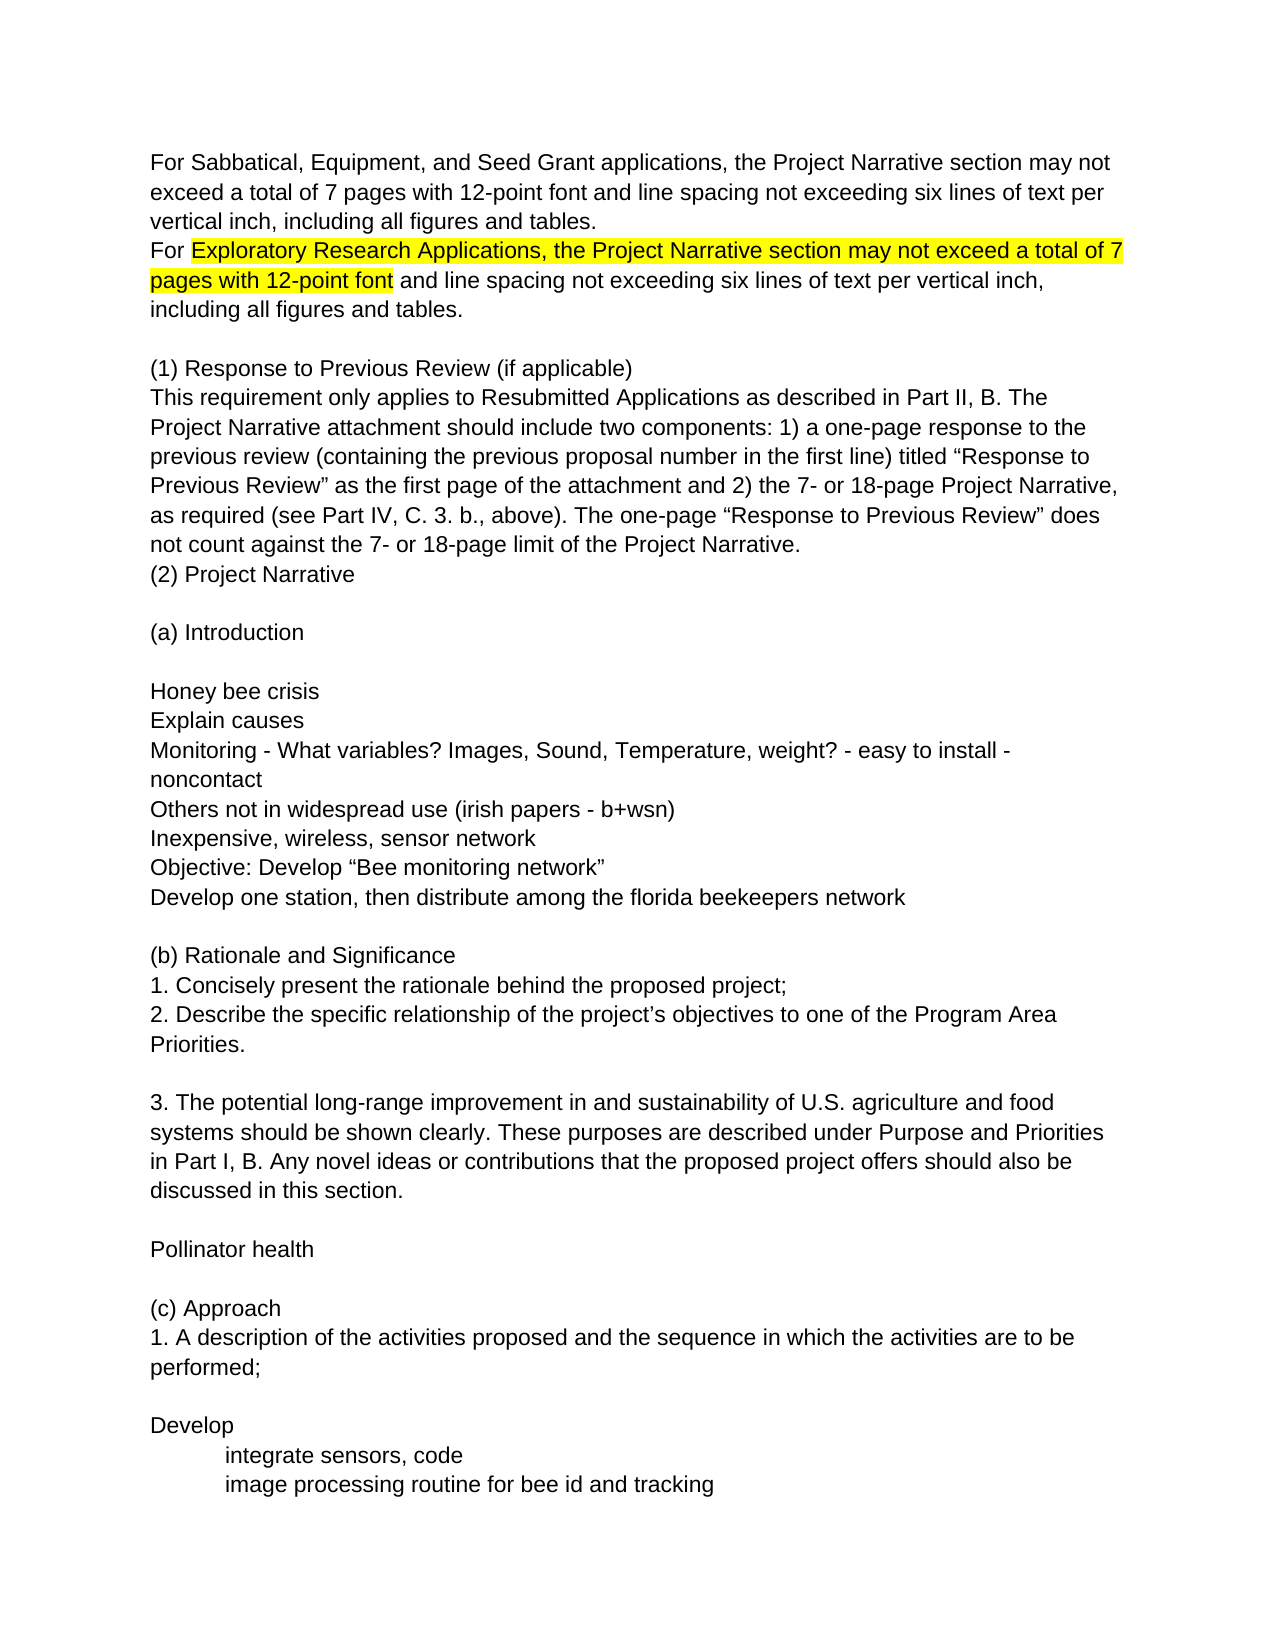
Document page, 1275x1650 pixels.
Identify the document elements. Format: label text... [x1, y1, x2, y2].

text For Sabbatical, Equipment, and Seed Grant applications, the Project Narrative section may not exceed a total of 7 pages with 12-point font and line spacing not exceeding six lines of text per vertical inch, including all figures and tables. [150, 150, 1125, 234]
text 1. Concisely present the rationale behind the proposed project; [150, 972, 1125, 998]
text Monitoring - What variables? Images, Sound, Temperature, weight? - easy to install - noncontact [150, 737, 1125, 792]
text Honey bee crisis [150, 679, 1125, 704]
text Pollinator health [150, 1237, 1125, 1262]
text 1. A description of the activities proposed and the sequence in which the activities are to be performed; [150, 1325, 1125, 1380]
text (1) Response to Previous Review (if applicable) [150, 356, 1125, 381]
text Explain causes [150, 708, 1125, 734]
text 3. The potential long-range improvement in and sustainability of U.S. agriculture and food systems should be shown clearly. These purposes are described under Purpose and Priorities in Part I, B. Any novel ideas or contributions that the proposed project offers should also be discussed in this section. [150, 1090, 1125, 1204]
text Inexpensive, wireless, sensor network [150, 826, 1125, 851]
text This requirement only applies to Resubmitted Applications as described in Part II, B. The Project Narrative attachment should include two components: 1) a one-page response to the previous review (containing the previous proposal number in the first line) titled “Response to Previous Review” as the first page of the attachment and 2) the 7- or 18-page Project Narrative, as required (see Part IV, C. 3. b., above). The one-page “Response to Previous Review” does not count against the 7- or 18-page limit of the Project Narrative. [150, 385, 1125, 557]
text (a) Introduction [150, 620, 1125, 646]
text (2) Project Narrative [150, 561, 1125, 587]
text 2. Describe the specific relationship of the project’s objectives to one of the Program Area Priorities. [150, 1002, 1125, 1057]
text Develop one station, then distribute among the florida beekeepers network [150, 884, 1125, 910]
text (c) Approach [150, 1296, 1125, 1321]
text image processing routine for bee id and tracking [150, 1472, 1125, 1497]
text Objective: Develop “Bee monitoring network” [150, 855, 1125, 881]
text (b) Rationale and Significance [150, 943, 1125, 969]
text Develop [150, 1413, 1125, 1439]
text integrate sensors, code [150, 1442, 1125, 1468]
text For Exploratory Research Applications, the Project Narrative section may not exceed a total of 7 pages with 12-point font and line spacing not exceeding six lines of text per vertical inch, including all figures and tables. [150, 238, 1125, 322]
text Others not in widespread use (irish papers - b+wsn) [150, 796, 1125, 822]
